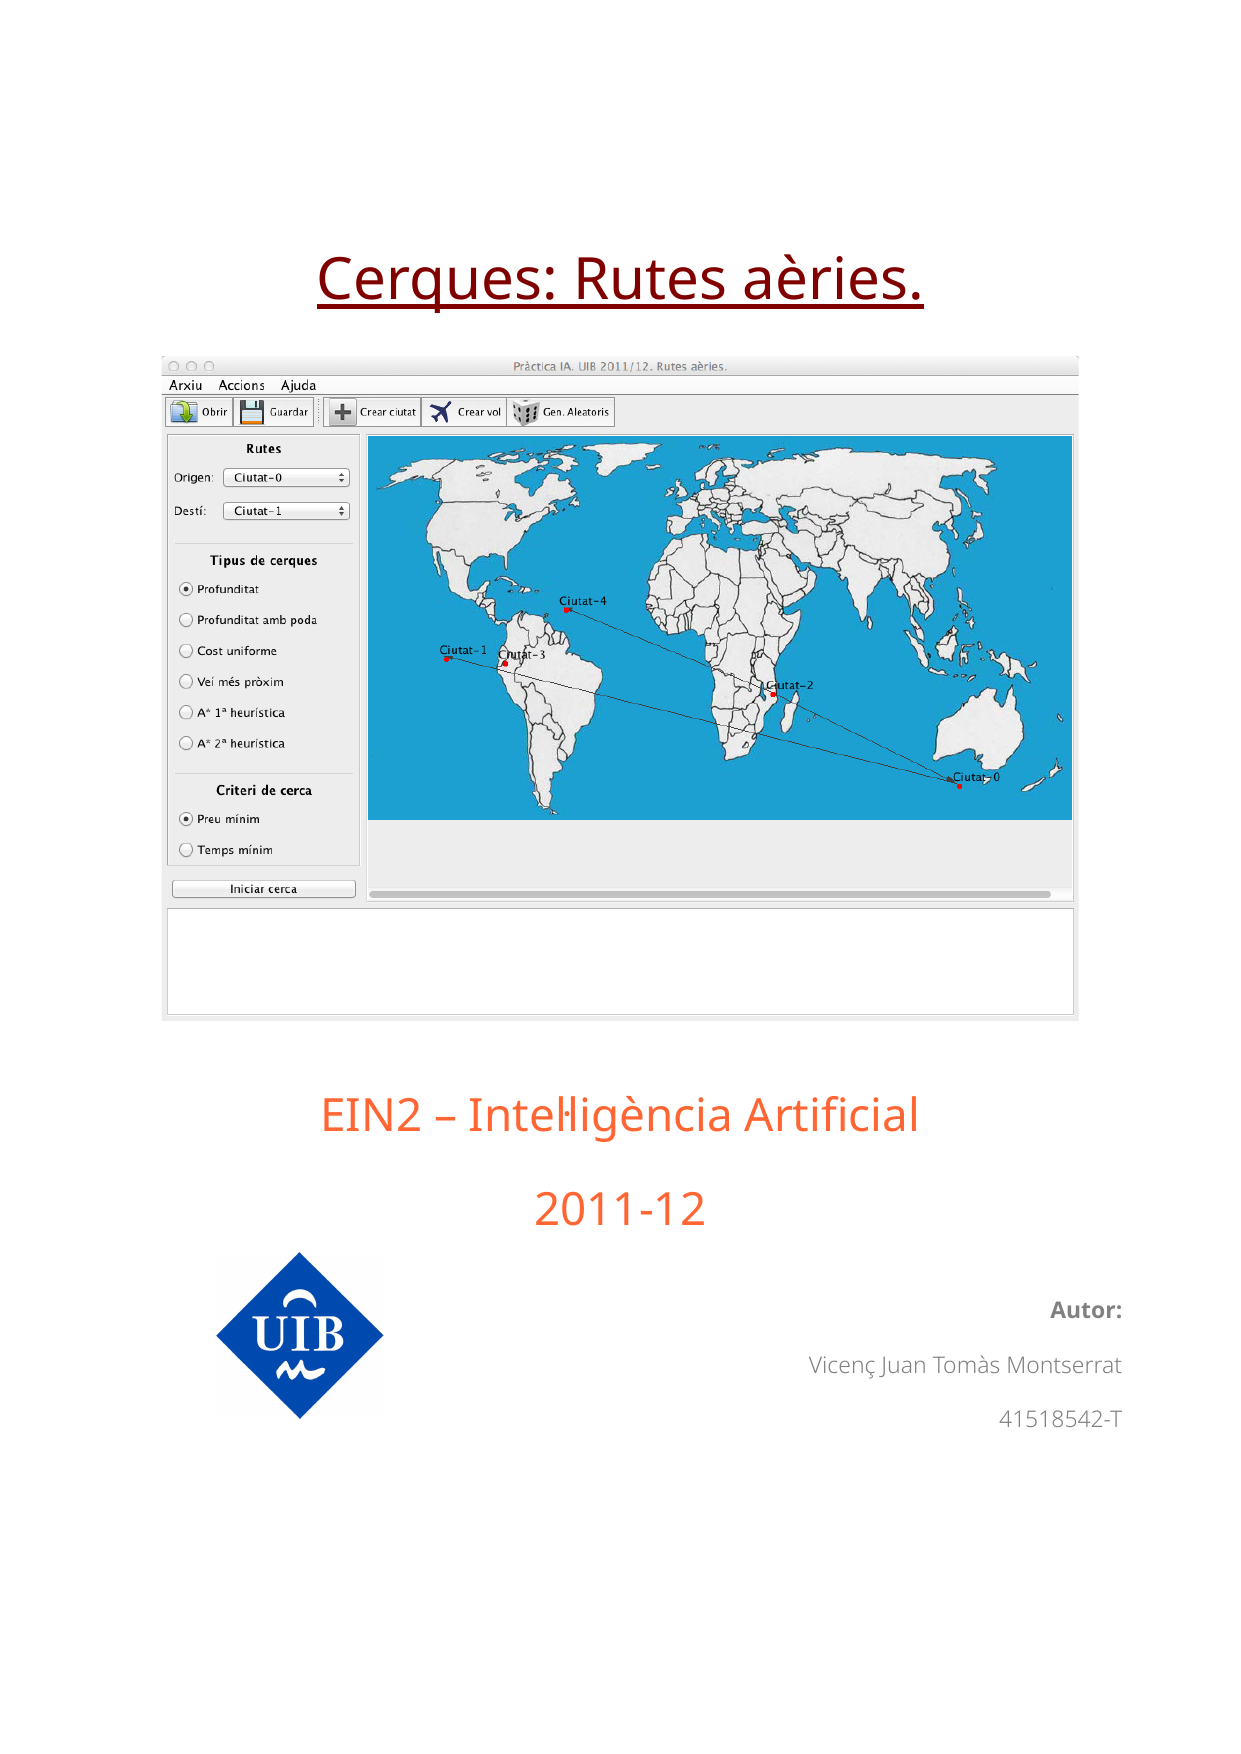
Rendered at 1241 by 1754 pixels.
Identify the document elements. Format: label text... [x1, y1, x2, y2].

text Vicenç Juan Tomàs Montserrat [385, 1348, 1122, 1380]
picture [215, 1250, 385, 1421]
text Autor: [385, 1294, 1122, 1325]
text EIN2 – Intel·ligència Artificial [118, 1083, 1122, 1145]
picture [161, 356, 1079, 1021]
text 41518542-T [118, 1403, 1122, 1435]
text Cerques: Rutes aèries. [118, 118, 1122, 317]
text [118, 1294, 215, 1325]
text 2011-12 [118, 1176, 1122, 1239]
text [118, 1348, 215, 1380]
